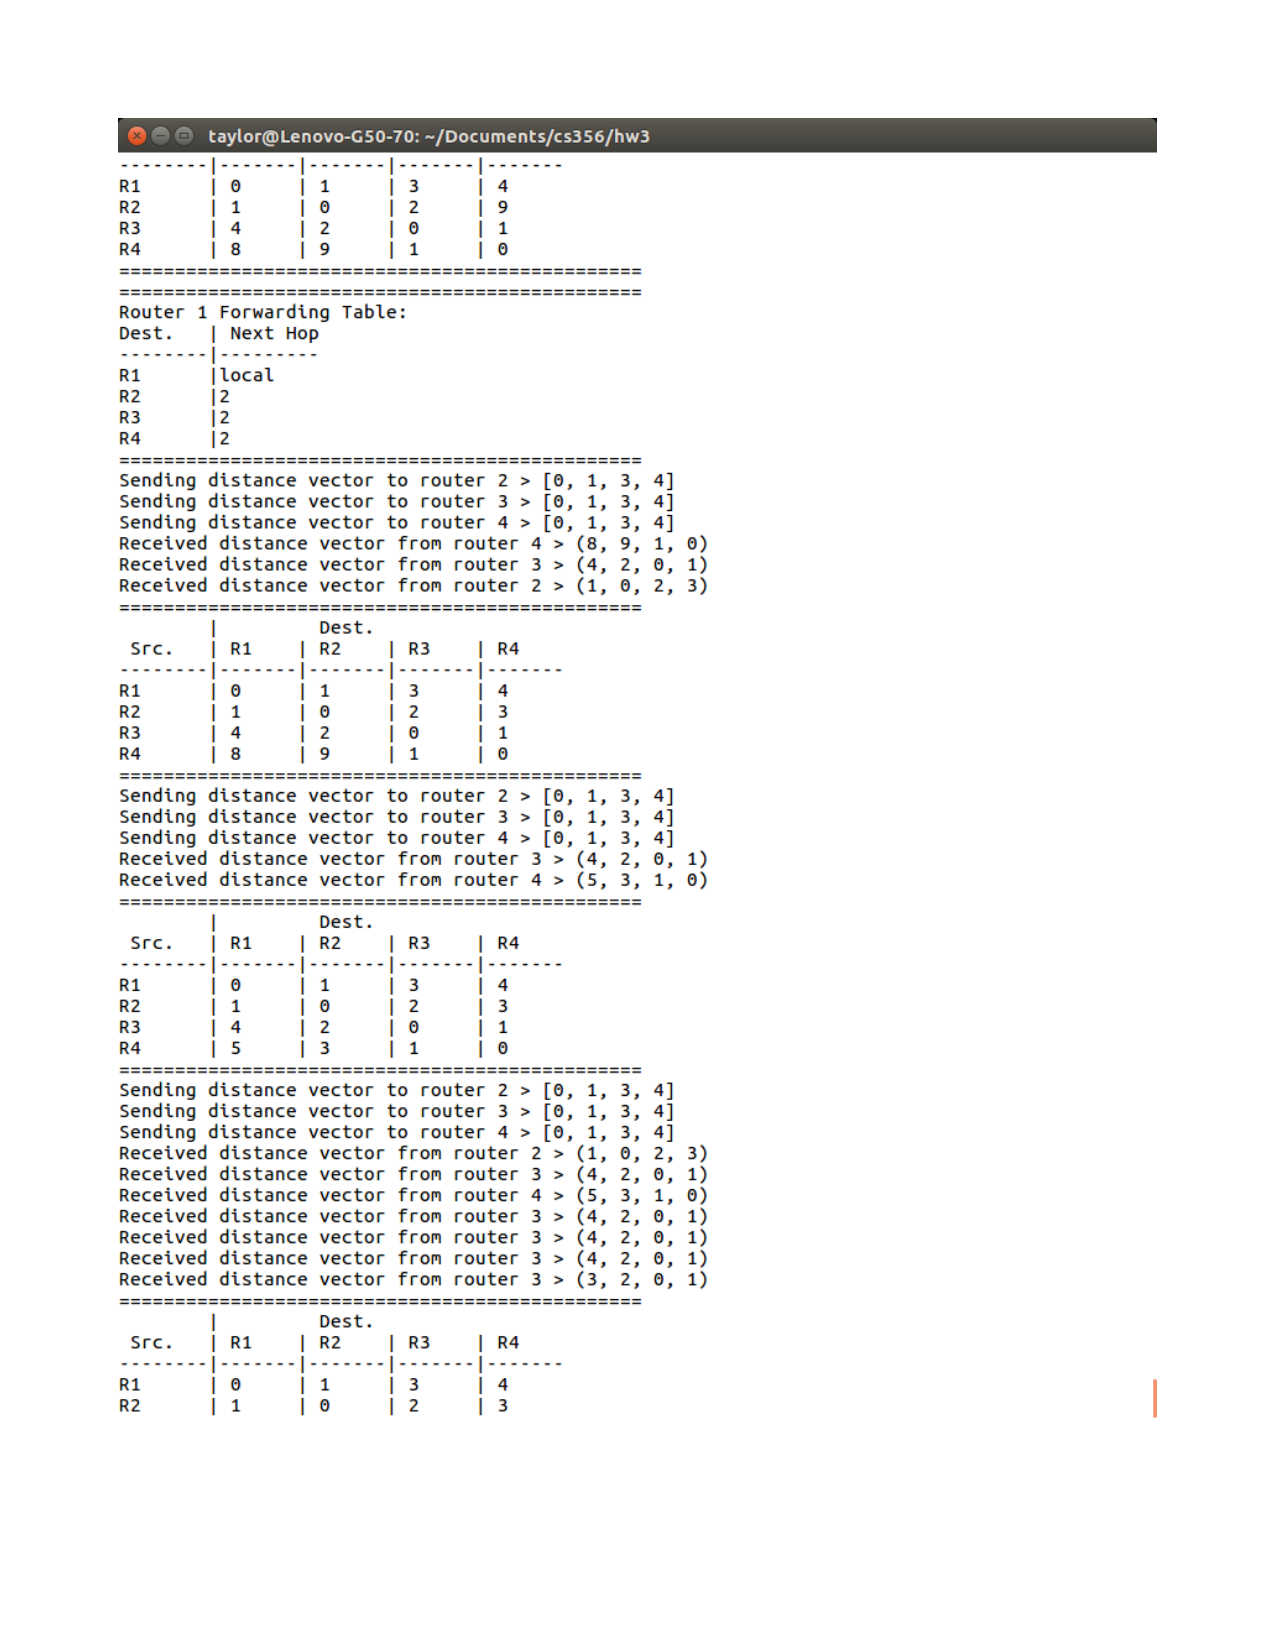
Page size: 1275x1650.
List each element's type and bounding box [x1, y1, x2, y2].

picture [118, 118, 1157, 1424]
